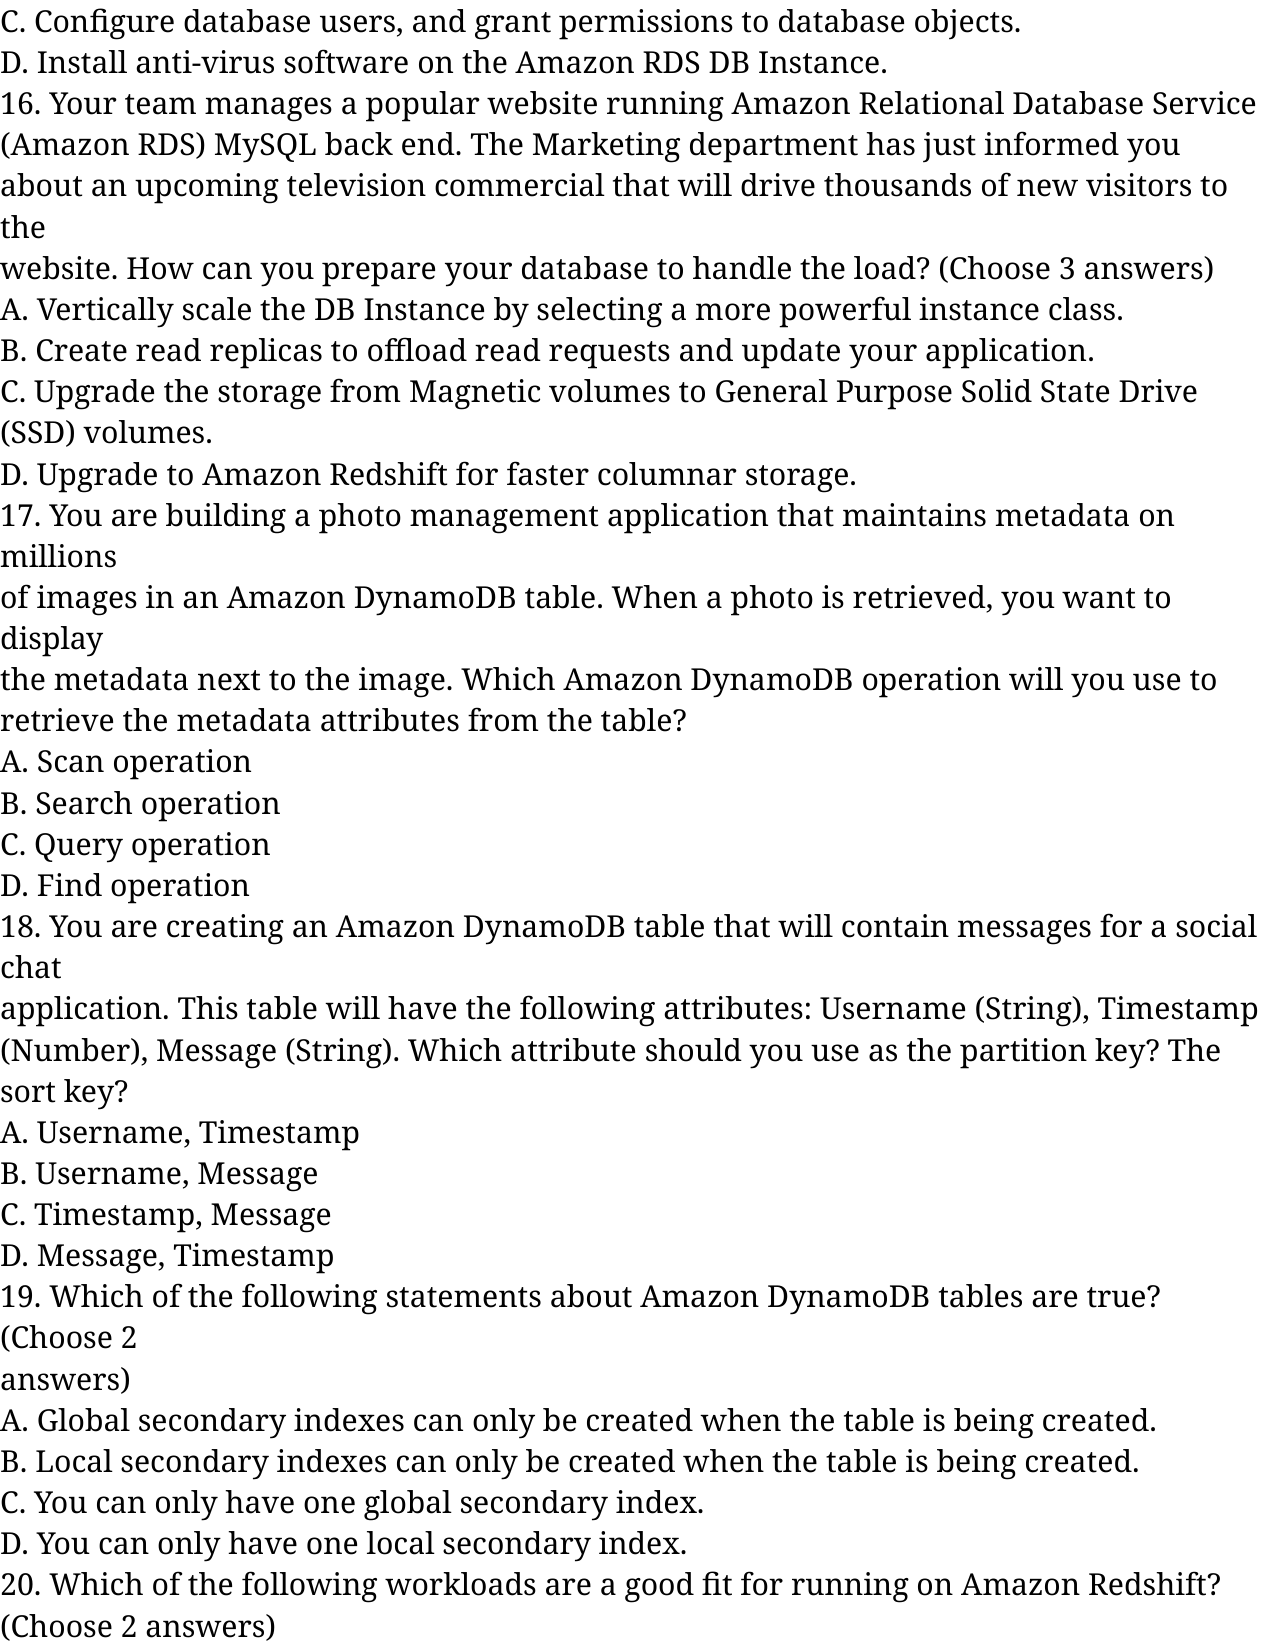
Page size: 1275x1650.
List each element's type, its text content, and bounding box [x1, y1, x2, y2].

text 19. Which of the following statements about Amazon DynamoDB tables are true? (Choose 2 [0, 1276, 1275, 1358]
text A. Scan operation [0, 741, 1275, 782]
text A. Vertically scale the DB Instance by selecting a more powerful instance class. [0, 288, 1275, 329]
text 17. You are building a photo management application that maintains metadata on millions [0, 494, 1275, 576]
text D. Install anti-virus software on the Amazon RDS DB Instance. [0, 41, 1275, 82]
text A. Username, Timestamp [0, 1111, 1275, 1152]
text 18. You are creating an Amazon DynamoDB table that will contain messages for a social chat [0, 905, 1275, 987]
text the metadata next to the image. Which Amazon DynamoDB operation will you use to [0, 658, 1275, 699]
text 16. Your team manages a popular website running Amazon Relational Database Service [0, 82, 1275, 123]
text (Number), Message (String). Which attribute should you use as the partition key? The [0, 1029, 1275, 1070]
text C. Timestamp, Message [0, 1193, 1275, 1234]
text C. Query operation [0, 823, 1275, 864]
text 20. Which of the following workloads are a good fit for running on Amazon Redshift? [0, 1563, 1275, 1605]
text B. Search operation [0, 782, 1275, 823]
text about an upcoming television commercial that will drive thousands of new visitors to the [0, 164, 1275, 247]
text application. This table will have the following attributes: Username (String), Timestamp [0, 987, 1275, 1029]
text (SSD) volumes. [0, 411, 1275, 453]
text C. You can only have one global secondary index. [0, 1481, 1275, 1522]
text of images in an Amazon DynamoDB table. When a photo is retrieved, you want to display [0, 576, 1275, 658]
text D. Message, Timestamp [0, 1234, 1275, 1276]
text retrieve the metadata attributes from the table? [0, 699, 1275, 741]
text B. Username, Message [0, 1152, 1275, 1193]
text answers) [0, 1358, 1275, 1399]
text sort key? [0, 1070, 1275, 1111]
text (Amazon RDS) MySQL back end. The Marketing department has just informed you [0, 123, 1275, 164]
text (Choose 2 answers) [0, 1605, 1275, 1646]
text B. Local secondary indexes can only be created when the table is being created. [0, 1440, 1275, 1481]
text C. Upgrade the storage from Magnetic volumes to General Purpose Solid State Drive [0, 370, 1275, 411]
text C. Configure database users, and grant permissions to database objects. [0, 0, 1275, 41]
text A. Global secondary indexes can only be created when the table is being created. [0, 1399, 1275, 1440]
text D. You can only have one local secondary index. [0, 1522, 1275, 1563]
text D. Find operation [0, 864, 1275, 905]
text B. Create read replicas to offload read requests and update your application. [0, 329, 1275, 370]
text website. How can you prepare your database to handle the load? (Choose 3 answers) [0, 247, 1275, 288]
text D. Upgrade to Amazon Redshift for faster columnar storage. [0, 453, 1275, 494]
